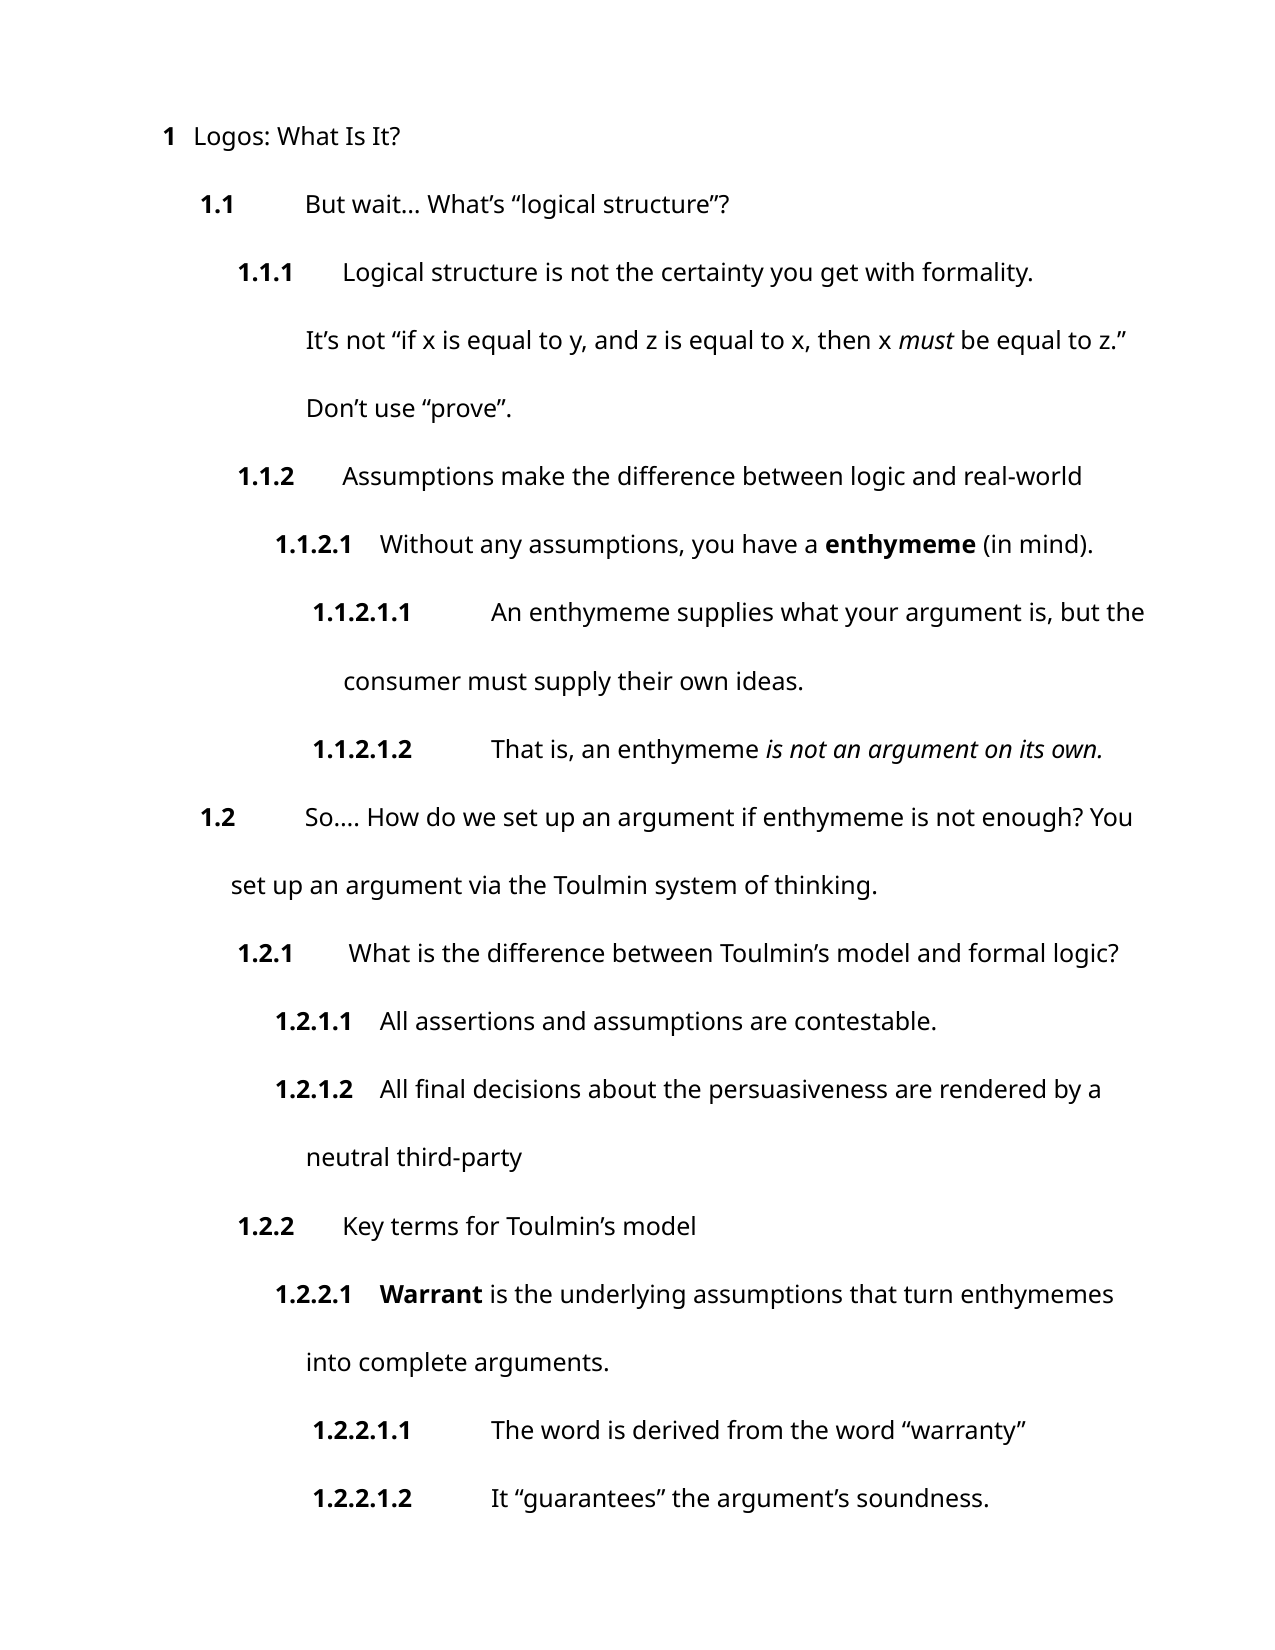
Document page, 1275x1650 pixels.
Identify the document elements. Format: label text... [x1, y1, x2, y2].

list It “guarantees” the argument’s soundness. [306, 1481, 1157, 1515]
list Logos: What Is It? [156, 118, 1157, 152]
list Don’t use “prove”. [268, 391, 1157, 425]
list But wait… What’s “logical structure”? [193, 186, 1157, 220]
list Key terms for Toulmin’s model [231, 1208, 1157, 1242]
list An enthymeme supplies what your argument is, but the consumer must supply their own ideas. [306, 595, 1157, 697]
list All final decisions about the persuasiveness are rendered by a neutral third-party [268, 1072, 1157, 1174]
list So…. How do we set up an argument if enthymeme is not enough? You set up an argument via the Toulmin system of thinking. [193, 799, 1157, 902]
list Warrant is the underlying assumptions that turn enthymemes into complete arguments. [268, 1276, 1157, 1378]
list Assumptions make the difference between logic and real-world [231, 459, 1157, 493]
list That is, an enthymeme is not an argument on its own. [306, 731, 1157, 765]
list What is the difference between Toulmin’s model and formal logic? [231, 936, 1157, 970]
list Logical structure is not the certainty you get with formality. [231, 254, 1157, 288]
list Without any assumptions, you have a enthymeme (in mind). [268, 527, 1157, 561]
list All assertions and assumptions are contestable. [268, 1004, 1157, 1038]
list It’s not “if x is equal to y, and z is equal to x, then x must be equal to z.” [268, 322, 1157, 357]
list The word is derived from the word “warranty” [306, 1412, 1157, 1447]
